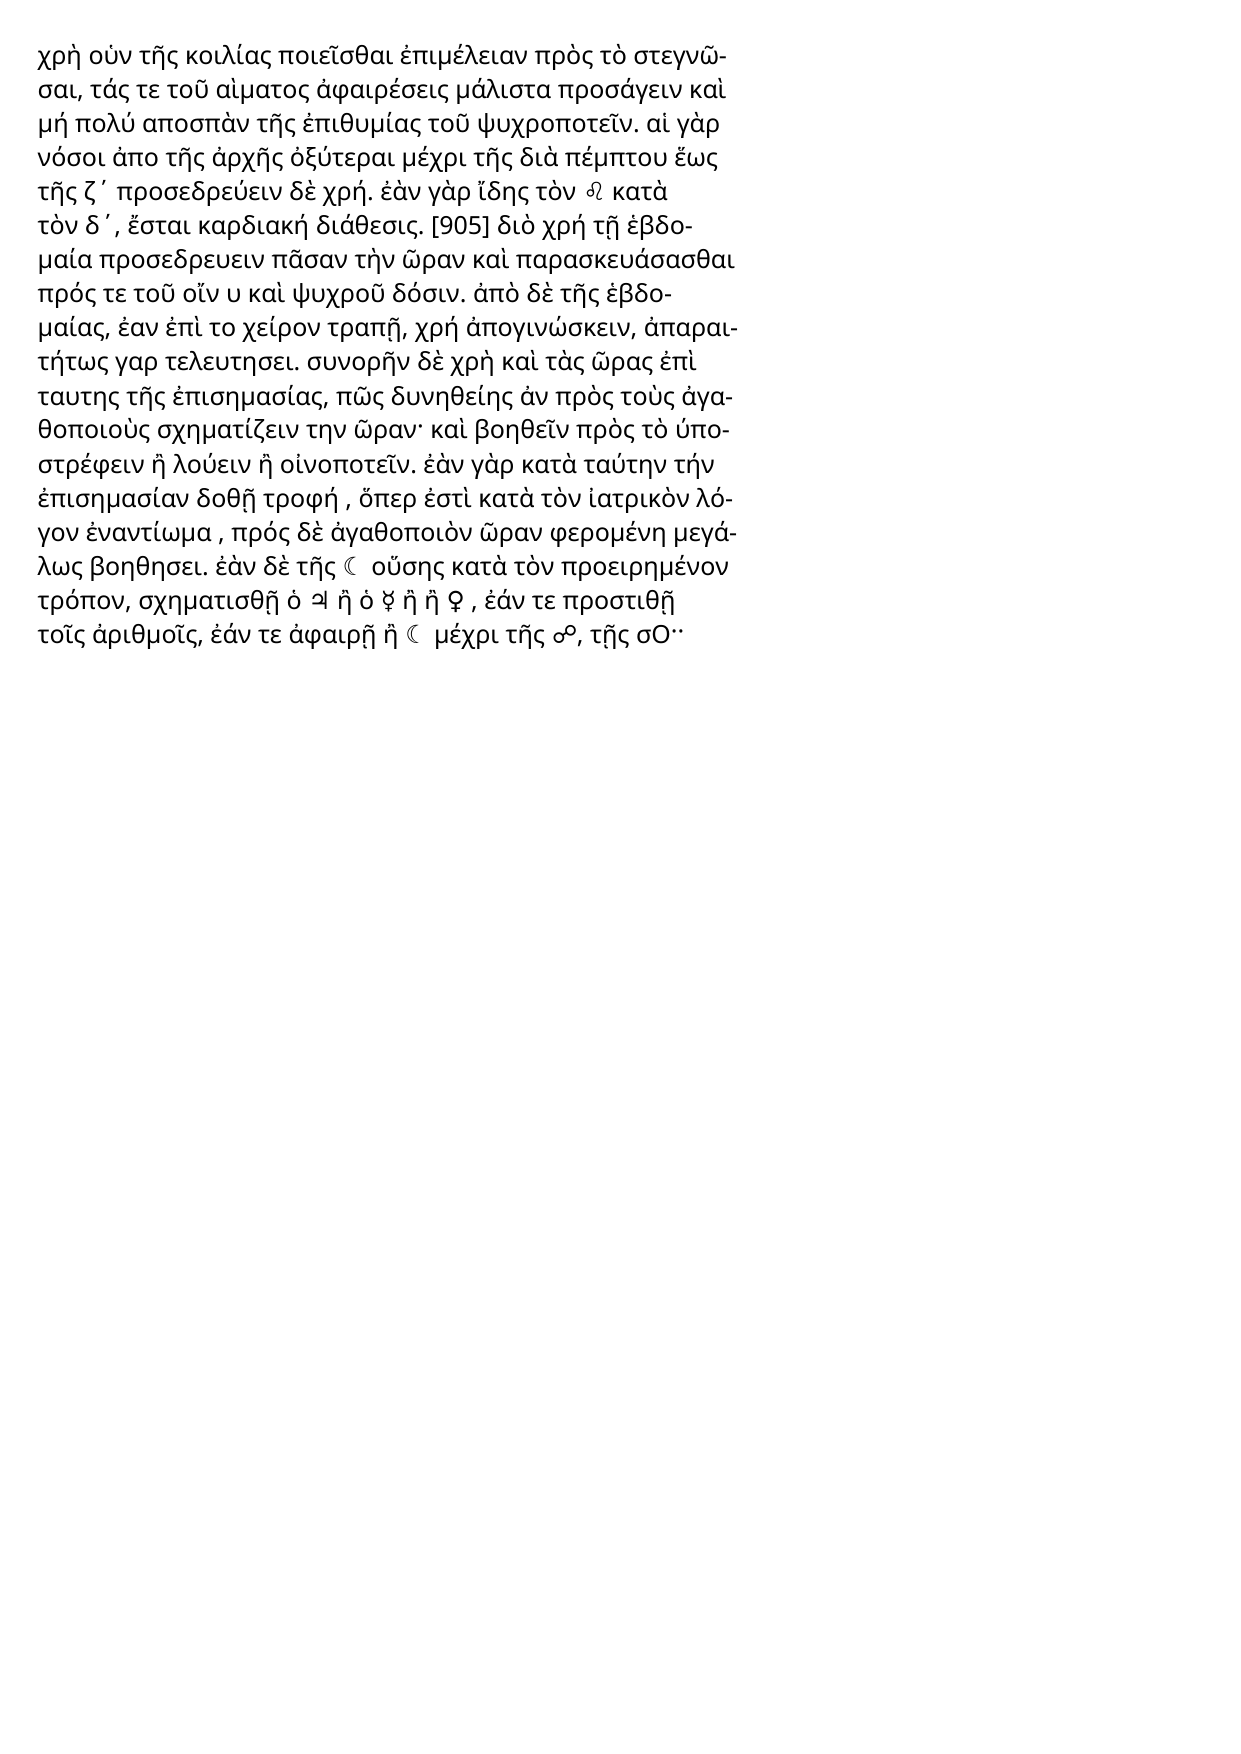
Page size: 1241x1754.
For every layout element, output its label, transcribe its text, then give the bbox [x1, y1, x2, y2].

text χρὴ οὑν τῆς κοιλίας ποιεῖσθαι ἐπιμέλειαν πρὸς τὸ στεγνῶ- σαι, τάς τε τοῦ αὶματος ἀφαιρέσεις μάλιστα προσάγειν καὶ μή πολύ αποσπὰν τῆς ἐπιθυμίας τοῦ ψυχροποτεῖν. αἱ γὰρ νόσοι ἀπο τῆς ἀρχῆς ὀξύτεραι μέχρι τῆς διὰ πέμπτου ἕως τῆς ζ΄ προσεδρεύειν δὲ χρή. ἐὰν γὰρ ἴδης τὸν ♌ κατὰ τὸν δ΄, ἔσται καρδιακή διάθεσις. [905] διὸ χρή τῇ ἑβδο- μαία προσεδρευειν πᾶσαν τὴν ῶραν καὶ παρασκευάσασθαι πρός τε τοῦ οἴν υ καὶ ψυχροῦ δόσιν. ἀπὸ δὲ τῆς ἑβδο- μαίας, ἐαν ἐπὶ το χείρον τραπῇ, χρή ἀπογινώσκειν, ἀπαραι- τήτως γαρ τελευτησει. συνορῆν δὲ χρὴ καὶ τὰς ῶρας ἐπὶ ταυτης τῆς ἐπισημασίας, πῶς δυνηθείης ἀν πρὸς τοὺς ἀγα- θοποιοὺς σχηματίζειν την ῶραν· καὶ βοηθεῖν πρὸς τὸ ύπο- στρέφειν ἢ λούειν ἢ οἰνοποτεῖν. ἐὰν γὰρ κατὰ ταύτην τήν ἐπισημασίαν δοθῇ τροφή , ὅπερ ἐστὶ κατὰ τὸν ἰατρικὸν λό- γον ἐναντίωμα , πρός δὲ ἀγαθοποιὸν ῶραν φερομένη μεγά- λως βοηθησει. ἐὰν δὲ τῆς ☾ οὕσης κατὰ τὸν προειρημένον τρόπον, σχηματισθῇ ὁ ♃ ἢ ὁ ☿ ἢ ἢ ♀ , ἐάν τε προστιθῇ τοῖς ἀριθμοῖς, ἐάν τε ἀφαιρῇ ἢ ☾ μέχρι τῆς ☍, τῇς σΟ·· [37, 37, 1203, 651]
